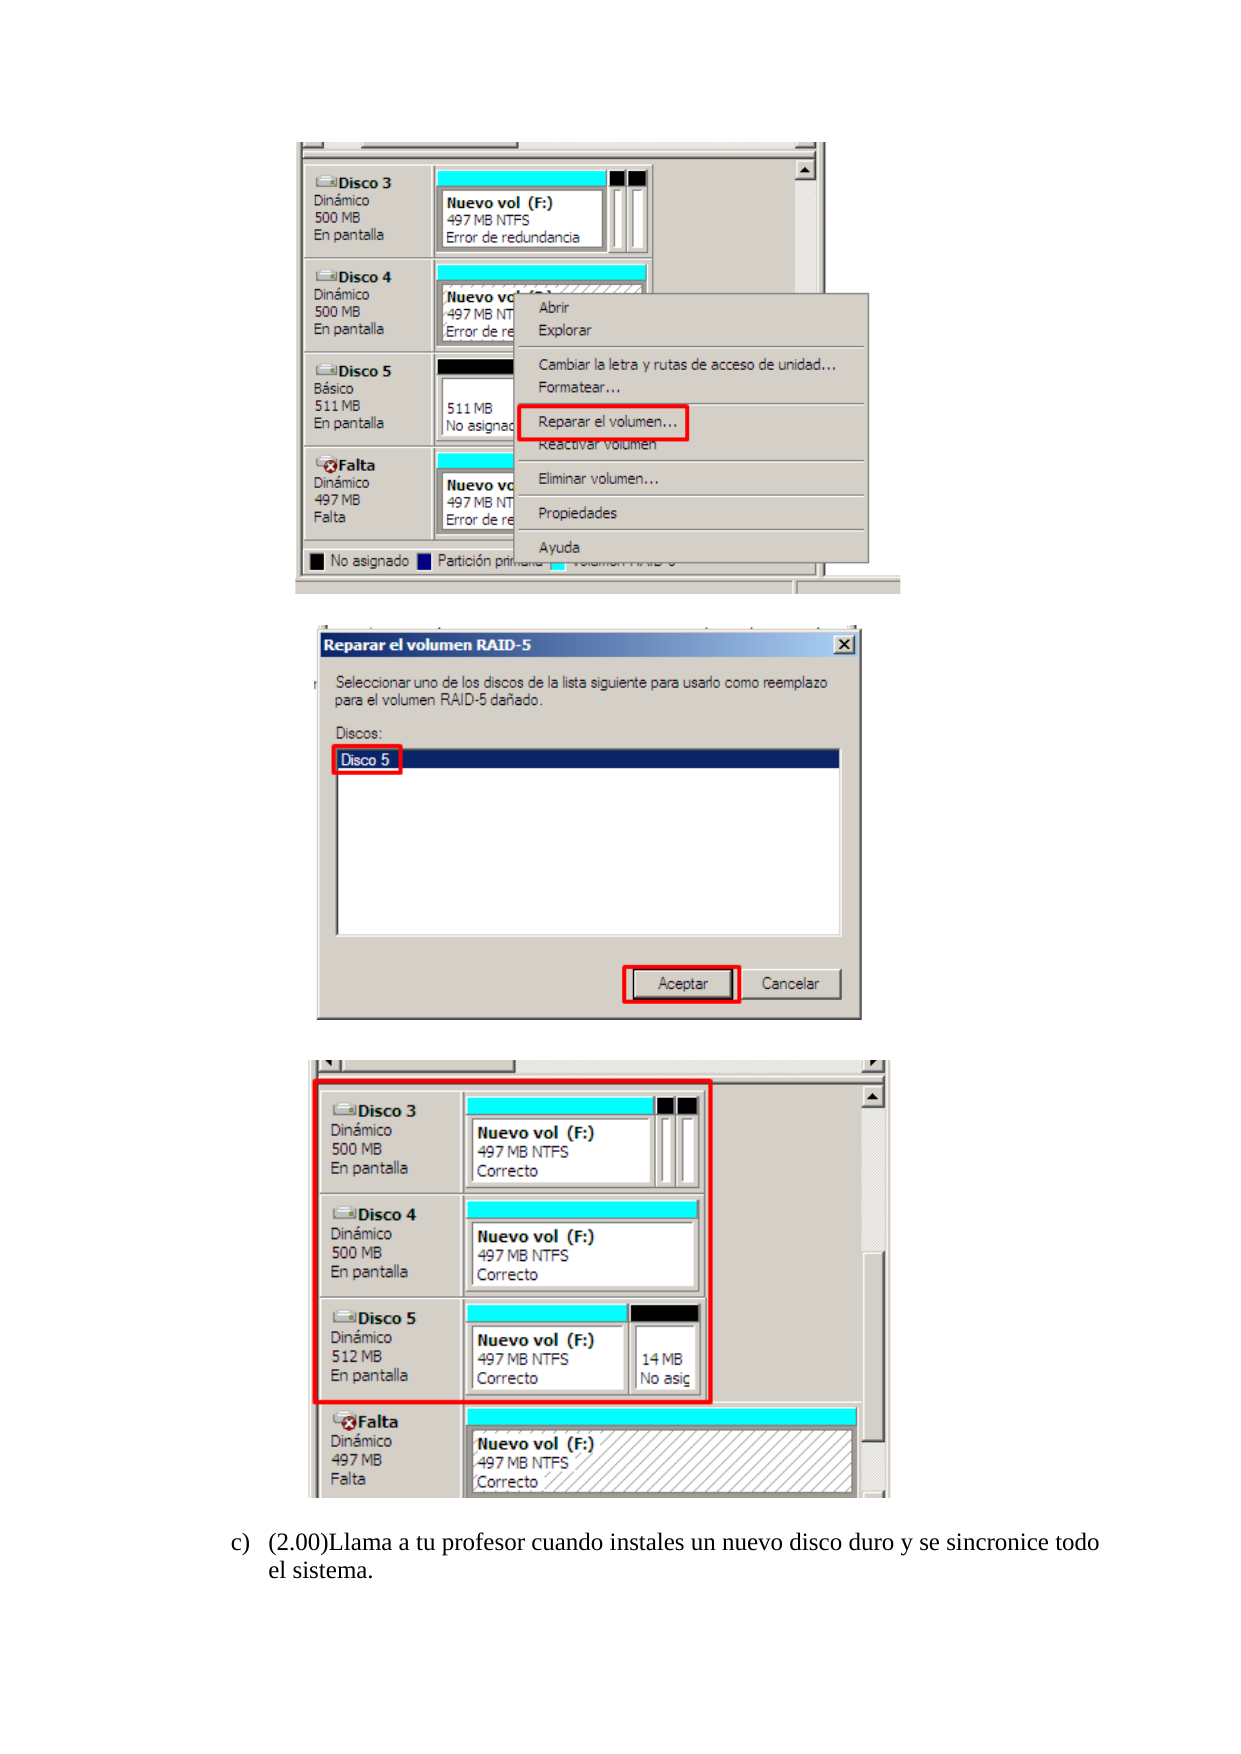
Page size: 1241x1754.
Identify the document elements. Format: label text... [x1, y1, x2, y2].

picture [307, 1060, 891, 1498]
picture [313, 625, 866, 1020]
list (2.00)Llama a tu profesor cuando instales un nuevo disco duro y se sincronice todo el sistema. [231, 1527, 1122, 1584]
picture [295, 142, 901, 594]
